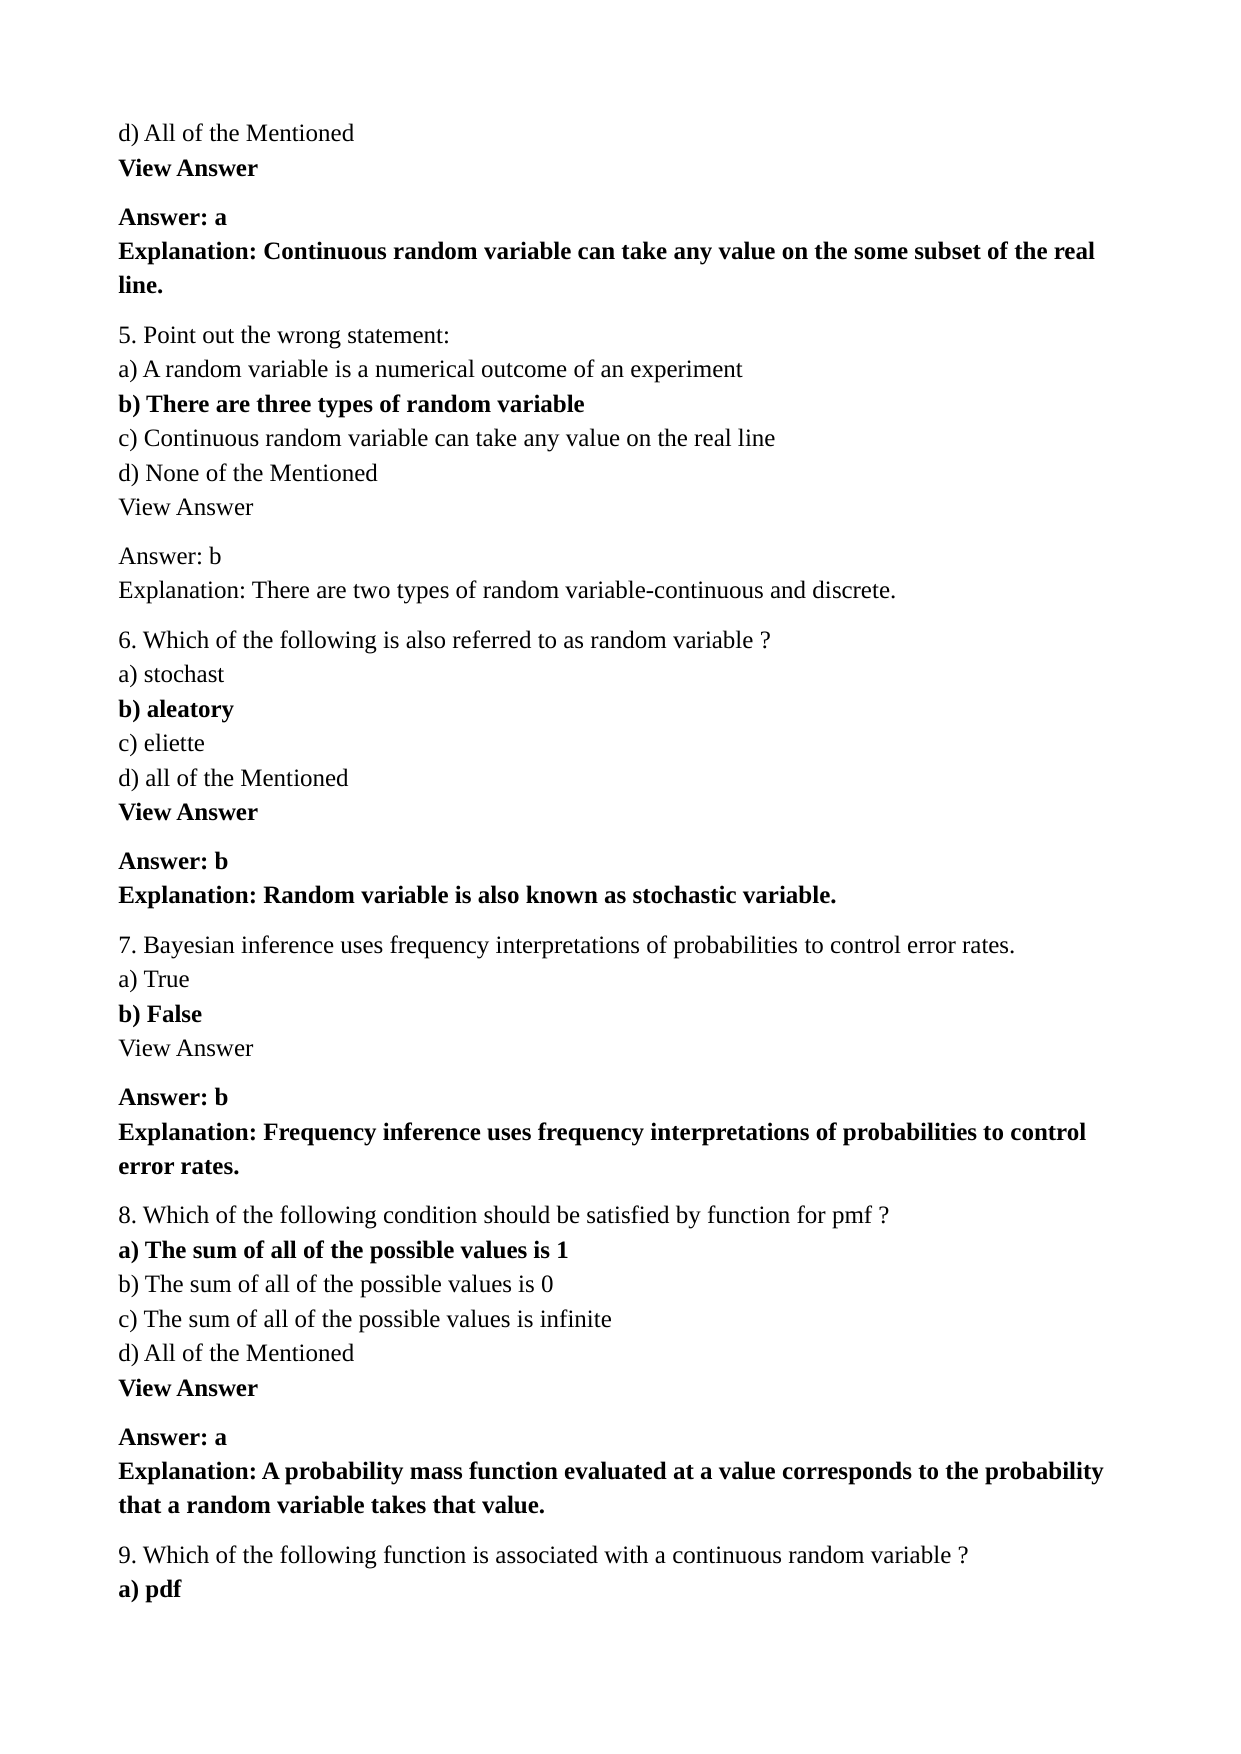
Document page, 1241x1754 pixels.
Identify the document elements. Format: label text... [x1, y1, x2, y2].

text 8. Which of the following condition should be satisfied by function for pmf ? a) The sum of all of the possible values is 1 b) The sum of all of the possible values is 0 c) The sum of all of the possible values is infinite d) All of the Mentioned View Answer [118, 1200, 1122, 1401]
text Answer: b Explanation: There are two types of random variable-continuous and discrete. [118, 541, 1122, 604]
text Answer: b Explanation: Frequency inference uses frequency interpretations of probabilities to control error rates. [118, 1082, 1122, 1180]
text 5. Point out the wrong statement: a) A random variable is a numerical outcome of an experiment b) There are three types of random variable c) Continuous random variable can take any value on the real line d) None of the Mentioned View Answer [118, 320, 1122, 521]
text Answer: a Explanation: Continuous random variable can take any value on the some subset of the real line. [118, 202, 1122, 299]
text 7. Bayesian inference uses frequency interpretations of probabilities to control error rates. a) True b) False View Answer [118, 930, 1122, 1062]
text 9. Which of the following function is associated with a continuous random variable ? a) pdf [118, 1540, 1122, 1603]
text Answer: a Explanation: A probability mass function evaluated at a value corresponds to the probability that a random variable takes that value. [118, 1422, 1122, 1519]
text 6. Which of the following is also referred to as random variable ? a) stochast b) aleatory c) eliette d) all of the Mentioned View Answer [118, 625, 1122, 826]
text Answer: b Explanation: Random variable is also known as stochastic variable. [118, 846, 1122, 909]
text d) All of the Mentioned View Answer [118, 118, 1122, 181]
